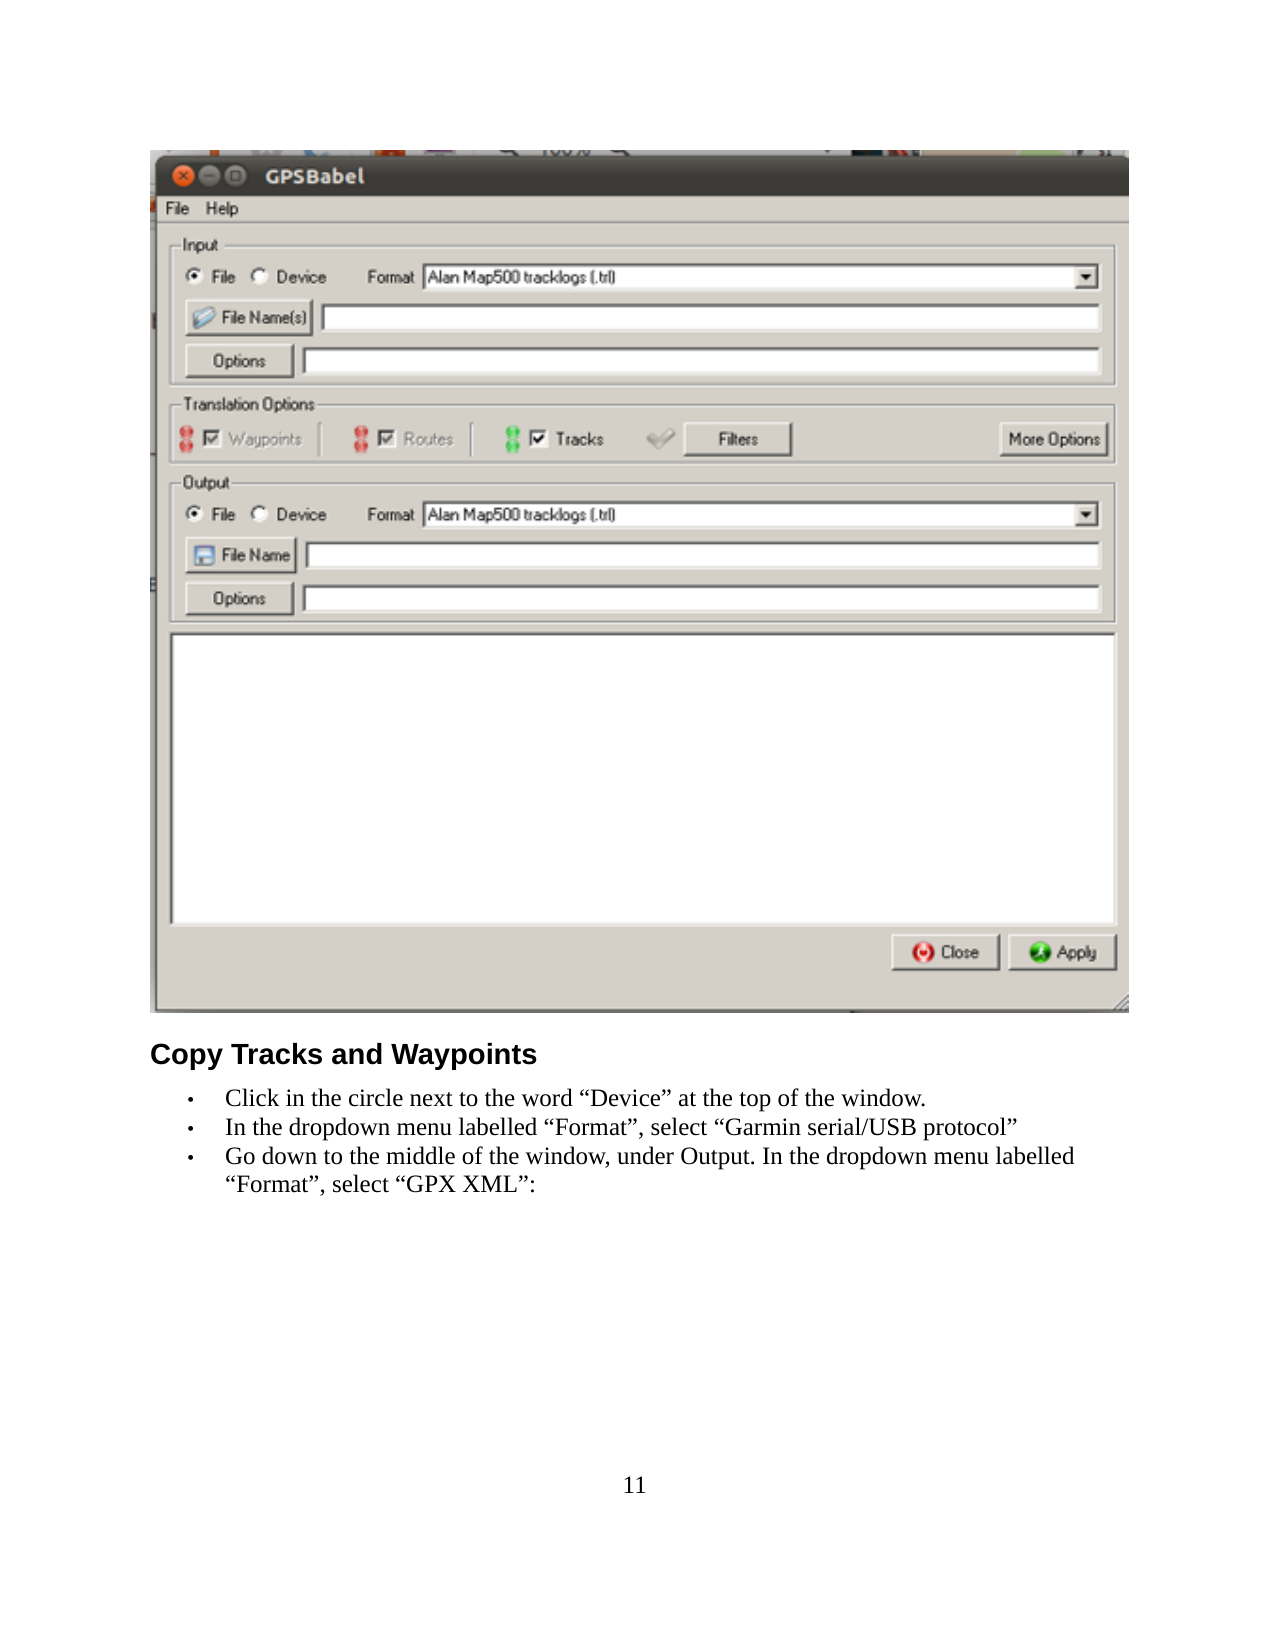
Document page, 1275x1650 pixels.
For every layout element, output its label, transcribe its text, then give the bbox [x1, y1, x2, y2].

list Click in the circle next to the word “Device” at the top of the window. [187, 1083, 1125, 1112]
list In the dropdown menu labelled “Format”, select “Garmin serial/USB protocol” [187, 1112, 1125, 1141]
subtitle Copy Tracks and Waypoints [150, 1037, 1125, 1071]
list Go down to the middle of the window, under Output. In the dropdown menu labelled “Format”, select “GPX XML”: [187, 1141, 1125, 1198]
picture [150, 150, 1129, 1013]
